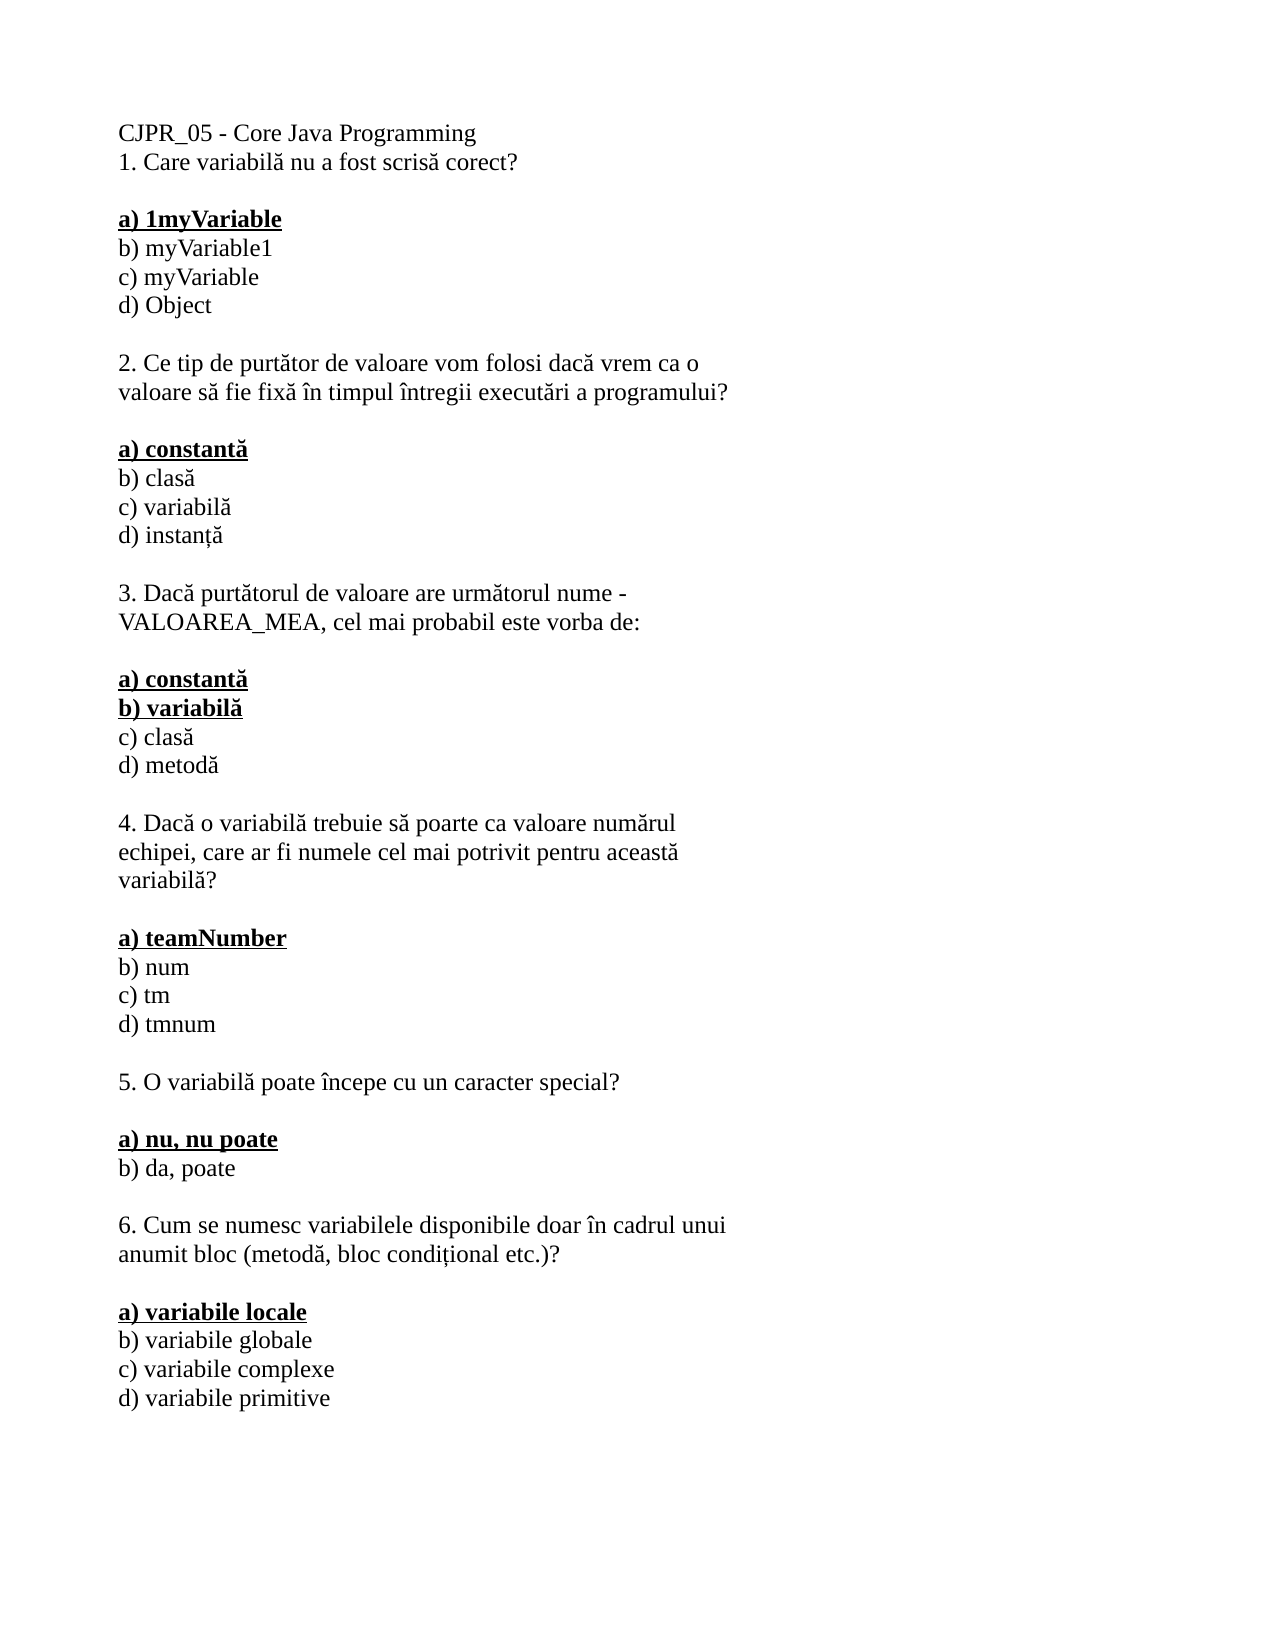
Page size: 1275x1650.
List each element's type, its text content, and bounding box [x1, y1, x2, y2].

text CJPR_05 - Core Java Programming [118, 118, 1157, 147]
text a) variabile locale [118, 1297, 1157, 1326]
text variabilă? [118, 866, 1157, 894]
text d) tmnum [118, 1009, 1157, 1038]
text c) variabilă [118, 492, 1157, 521]
text b) da, poate [118, 1153, 1157, 1182]
text a) constantă [118, 434, 1157, 463]
text d) instanță [118, 521, 1157, 549]
text c) variabile complexe [118, 1354, 1157, 1383]
text b) myVariable1 [118, 233, 1157, 262]
text 4. Dacă o variabilă trebuie să poarte ca valoare numărul [118, 808, 1157, 837]
text d) metodă [118, 751, 1157, 779]
text b) variabilă [118, 693, 1157, 722]
text d) variabile primitive [118, 1383, 1157, 1412]
text echipei, care ar fi numele cel mai potrivit pentru această [118, 837, 1157, 866]
text 6. Cum se numesc variabilele disponibile doar în cadrul unui [118, 1211, 1157, 1239]
text b) variabile globale [118, 1326, 1157, 1354]
text valoare să fie fixă în timpul întregii executări a programului? [118, 377, 1157, 406]
text d) Object [118, 291, 1157, 319]
text b) clasă [118, 463, 1157, 492]
text c) tm [118, 981, 1157, 1009]
text 2. Ce tip de purtător de valoare vom folosi dacă vrem ca o [118, 348, 1157, 377]
text b) num [118, 952, 1157, 981]
text 1. Care variabilă nu a fost scrisă corect? [118, 147, 1157, 176]
text c) myVariable [118, 262, 1157, 291]
text anumit bloc (metodă, bloc condițional etc.)? [118, 1239, 1157, 1268]
text c) clasă [118, 722, 1157, 751]
text a) 1myVariable [118, 204, 1157, 233]
text a) constantă [118, 664, 1157, 693]
text 3. Dacă purtătorul de valoare are următorul nume - [118, 578, 1157, 607]
text 5. O variabilă poate începe cu un caracter special? [118, 1067, 1157, 1096]
text a) nu, nu poate [118, 1124, 1157, 1153]
text a) teamNumber [118, 923, 1157, 952]
text VALOAREA_MEA, cel mai probabil este vorba de: [118, 607, 1157, 636]
